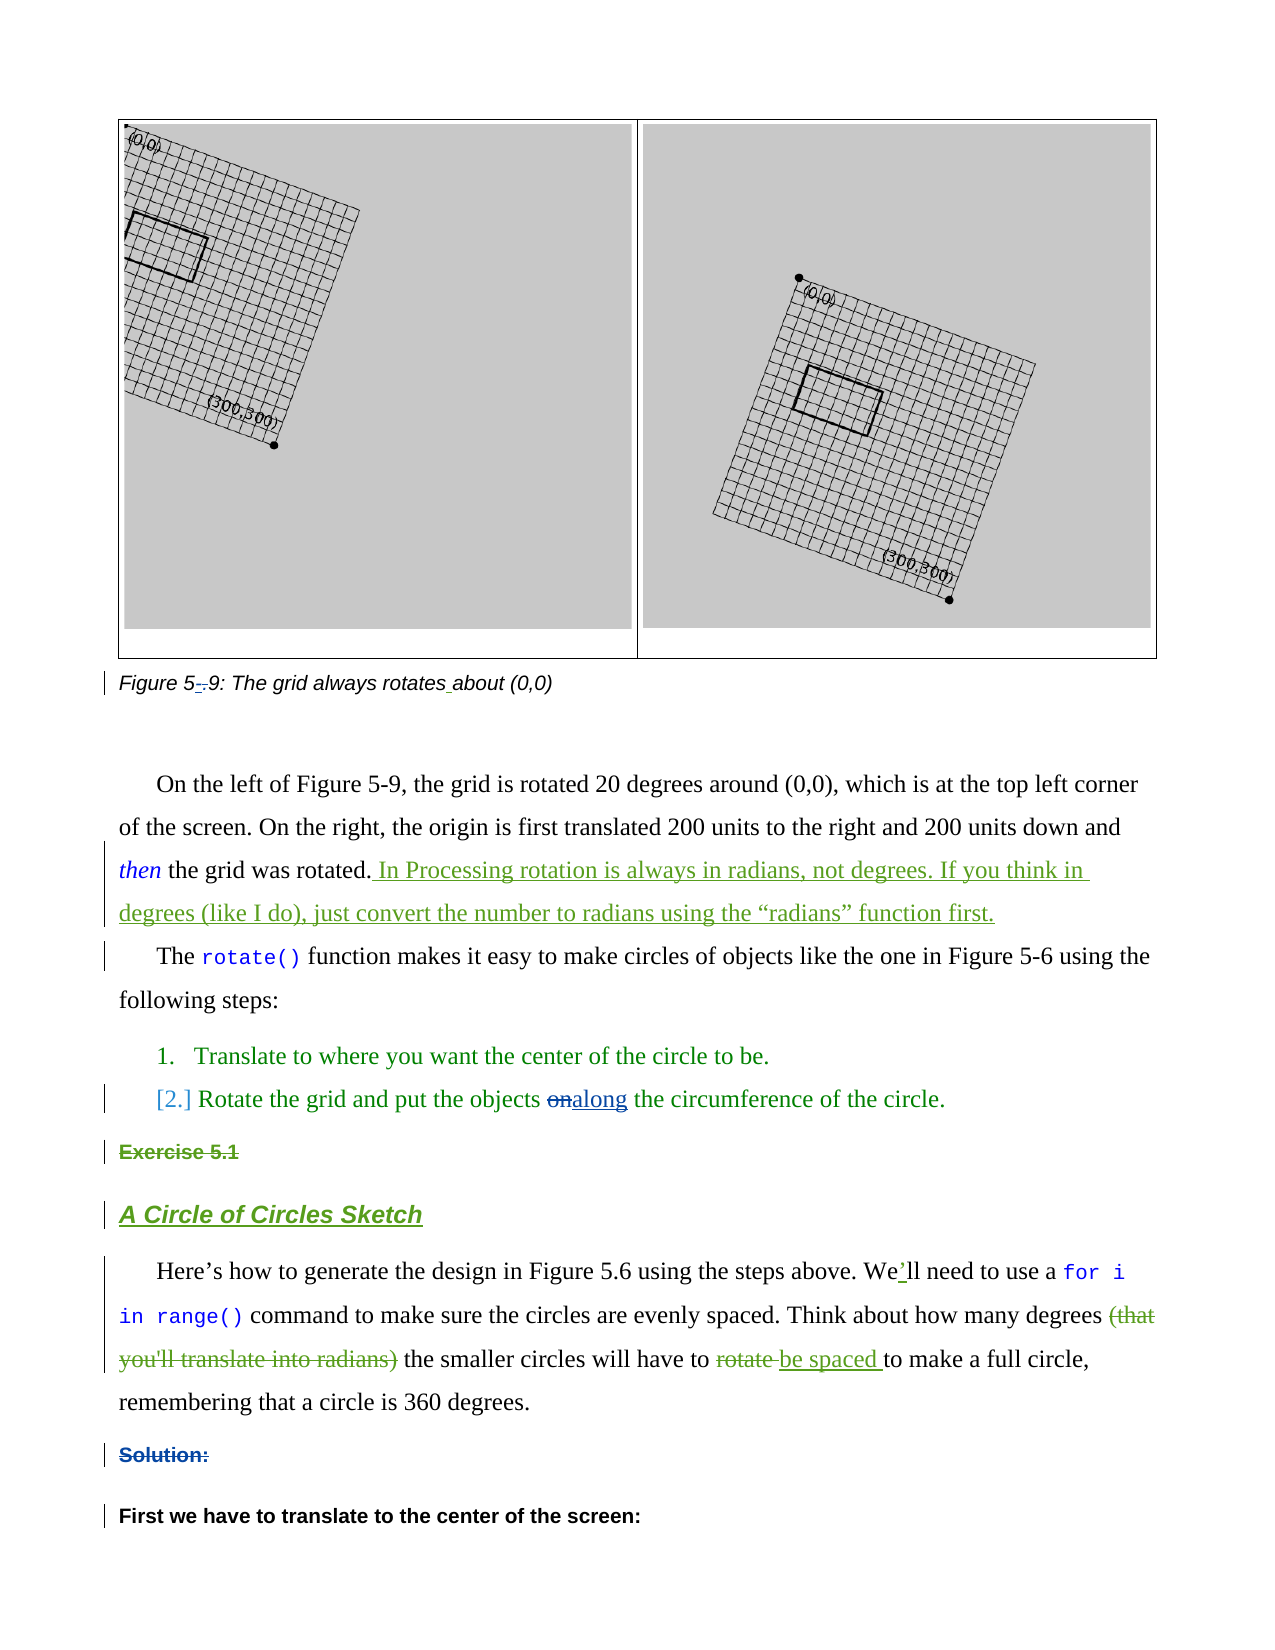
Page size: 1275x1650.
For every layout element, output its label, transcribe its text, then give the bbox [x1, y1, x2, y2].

table_cell [638, 120, 1156, 658]
text Here’s how to generate the design in Figure 5.6 using the steps above. We’ll need to use a for i in range() command to make sure the circles are evenly spaced. Think about how many degrees the smaller circles will have to be spaced to make a full circle, remembering that a circle is 360 degrees. [118, 1256, 1156, 1416]
picture [124, 124, 632, 629]
text A Circle of Circles Sketch [118, 1201, 1156, 1229]
text The rotate() function makes it easy to make circles of objects like the one in Figure 5-6 using the following steps: [118, 941, 1156, 1014]
list Rotate the grid and put the objects along the circumference of the circle. [156, 1084, 1156, 1113]
table_cell [119, 120, 637, 628]
text On the left of Figure 5-9, the grid is rotated 20 degrees around (0,0), which is at the top left corner of the screen. On the right, the origin is first translated 200 units to the right and 200 units down and then the grid was rotated. In Processing rotation is always in radians, not degrees. If you think in degrees (like I do), just convert the number to radians using the “radians” function first. [118, 769, 1156, 927]
text First we have to translate to the center of the screen: [118, 1443, 1156, 1528]
picture [643, 124, 1151, 628]
text Figure 5-9: The grid always rotates about (0,0) [118, 671, 1156, 695]
table_cell [119, 629, 637, 658]
list Translate to where you want the center of the circle to be. [156, 1041, 1156, 1069]
